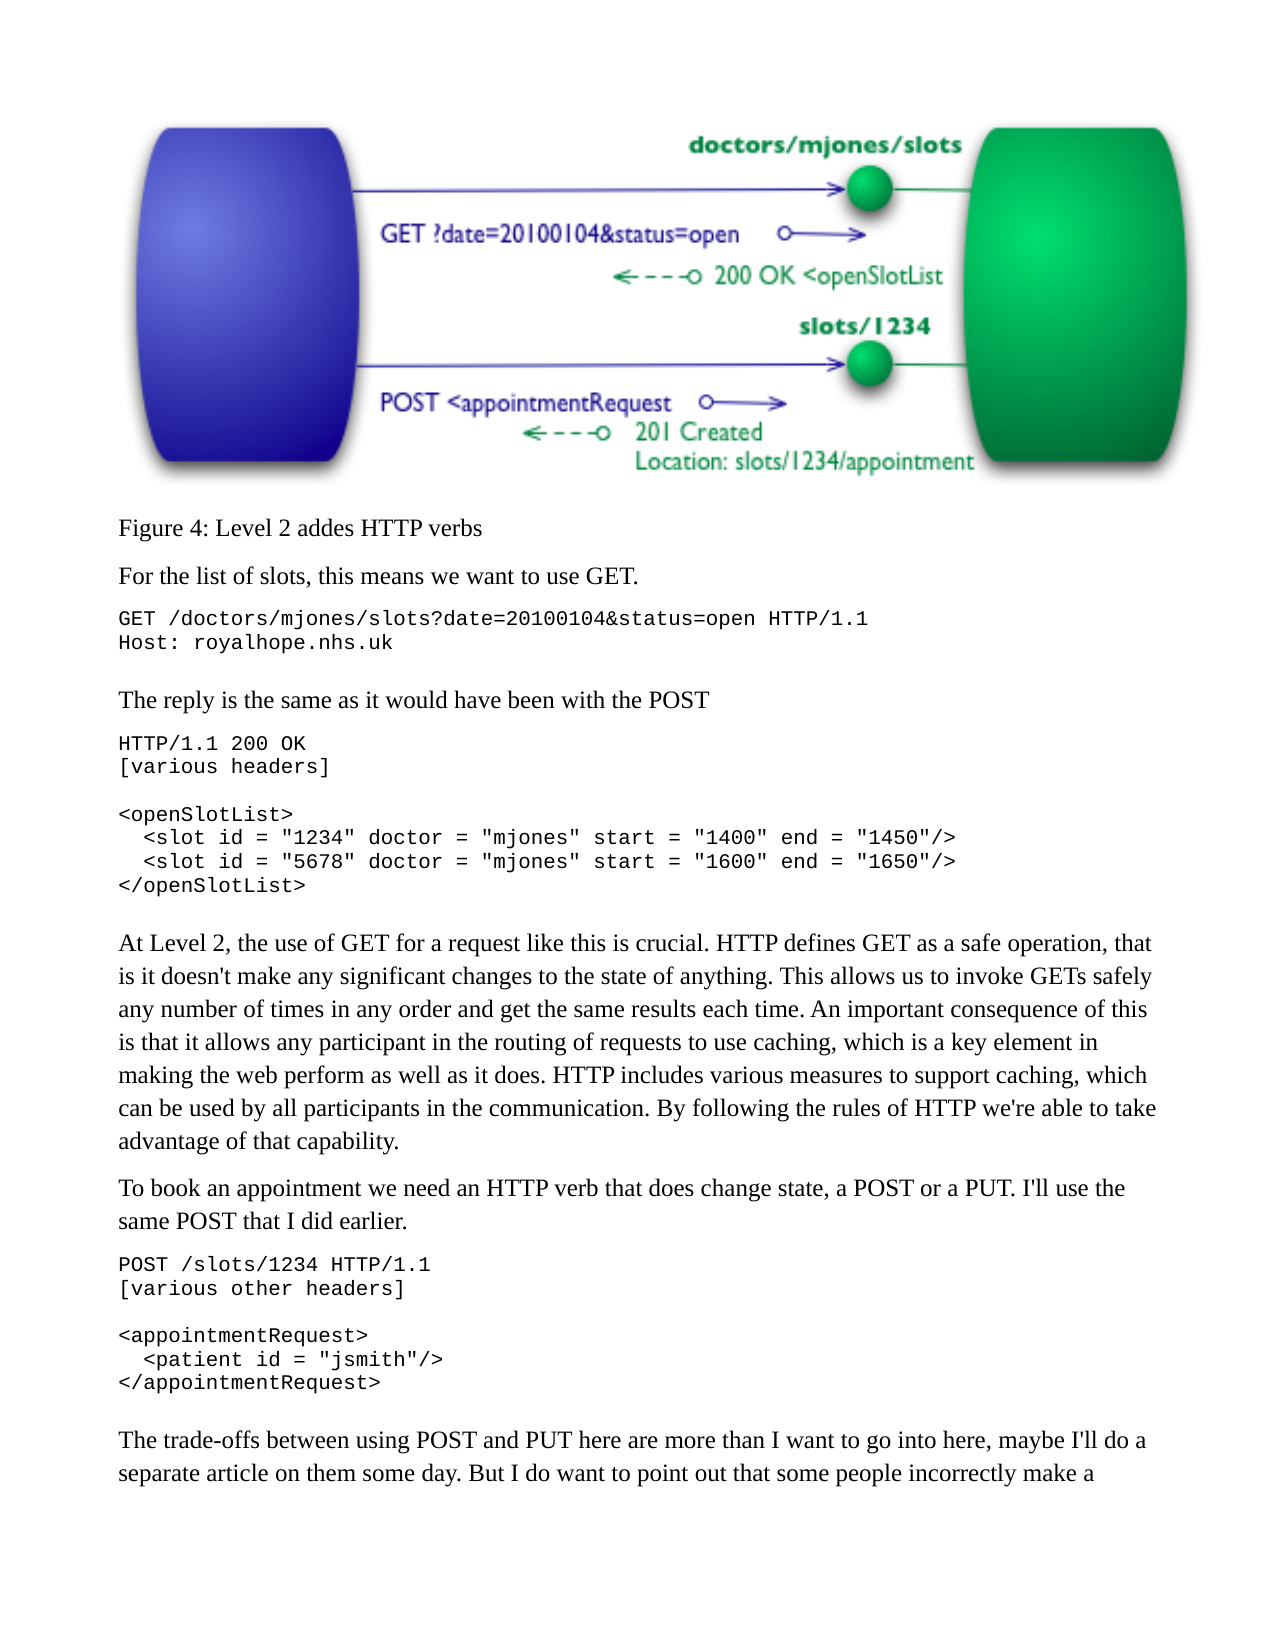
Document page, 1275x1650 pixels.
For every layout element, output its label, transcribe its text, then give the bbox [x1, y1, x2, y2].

text <slot id = "5678" doctor = "mjones" start = "1600" end = "1650"/> [118, 851, 1157, 874]
text For the list of slots, this means we want to use GET. [118, 561, 1157, 589]
text Host: royalhope.nhs.uk [118, 632, 1157, 656]
text </openSlotList> [118, 874, 1157, 898]
text Figure 4: Level 2 addes HTTP verbs [118, 513, 1157, 542]
picture [118, 118, 1206, 489]
text GET /doctors/mjones/slots?date=20100104&status=open HTTP/1.1 [118, 608, 1157, 632]
text The trade-offs between using POST and PUT here are more than I want to go into here, maybe I'll do a separate article on them some day. But I do want to point out that some people incorrectly make a [118, 1425, 1157, 1487]
text HTTP/1.1 200 OK [118, 733, 1157, 756]
text [various other headers] [118, 1278, 1157, 1301]
text <appointmentRequest> [118, 1325, 1157, 1349]
text At Level 2, the use of GET for a request like this is crucial. HTTP defines GET as a safe operation, that is it doesn't make any significant changes to the state of anything. This allows us to invoke GETs safely any number of times in any order and get the same results each time. An important consequence of this is that it allows any participant in the routing of requests to use caching, which is a key element in making the web perform as well as it does. HTTP includes various measures to support caching, which can be used by all participants in the communication. By following the rules of HTTP we're able to take advantage of that capability. [118, 928, 1157, 1154]
text <openSlotList> [118, 804, 1157, 827]
text To book an appointment we need an HTTP verb that does change state, a POST or a PUT. I'll use the same POST that I did earlier. [118, 1173, 1157, 1235]
text <slot id = "1234" doctor = "mjones" start = "1400" end = "1450"/> [118, 827, 1157, 851]
text POST /slots/1234 HTTP/1.1 [118, 1254, 1157, 1278]
text [various headers] [118, 756, 1157, 780]
text </appointmentRequest> [118, 1372, 1157, 1396]
text The reply is the same as it would have been with the POST [118, 685, 1157, 714]
text <patient id = "jsmith"/> [118, 1349, 1157, 1372]
